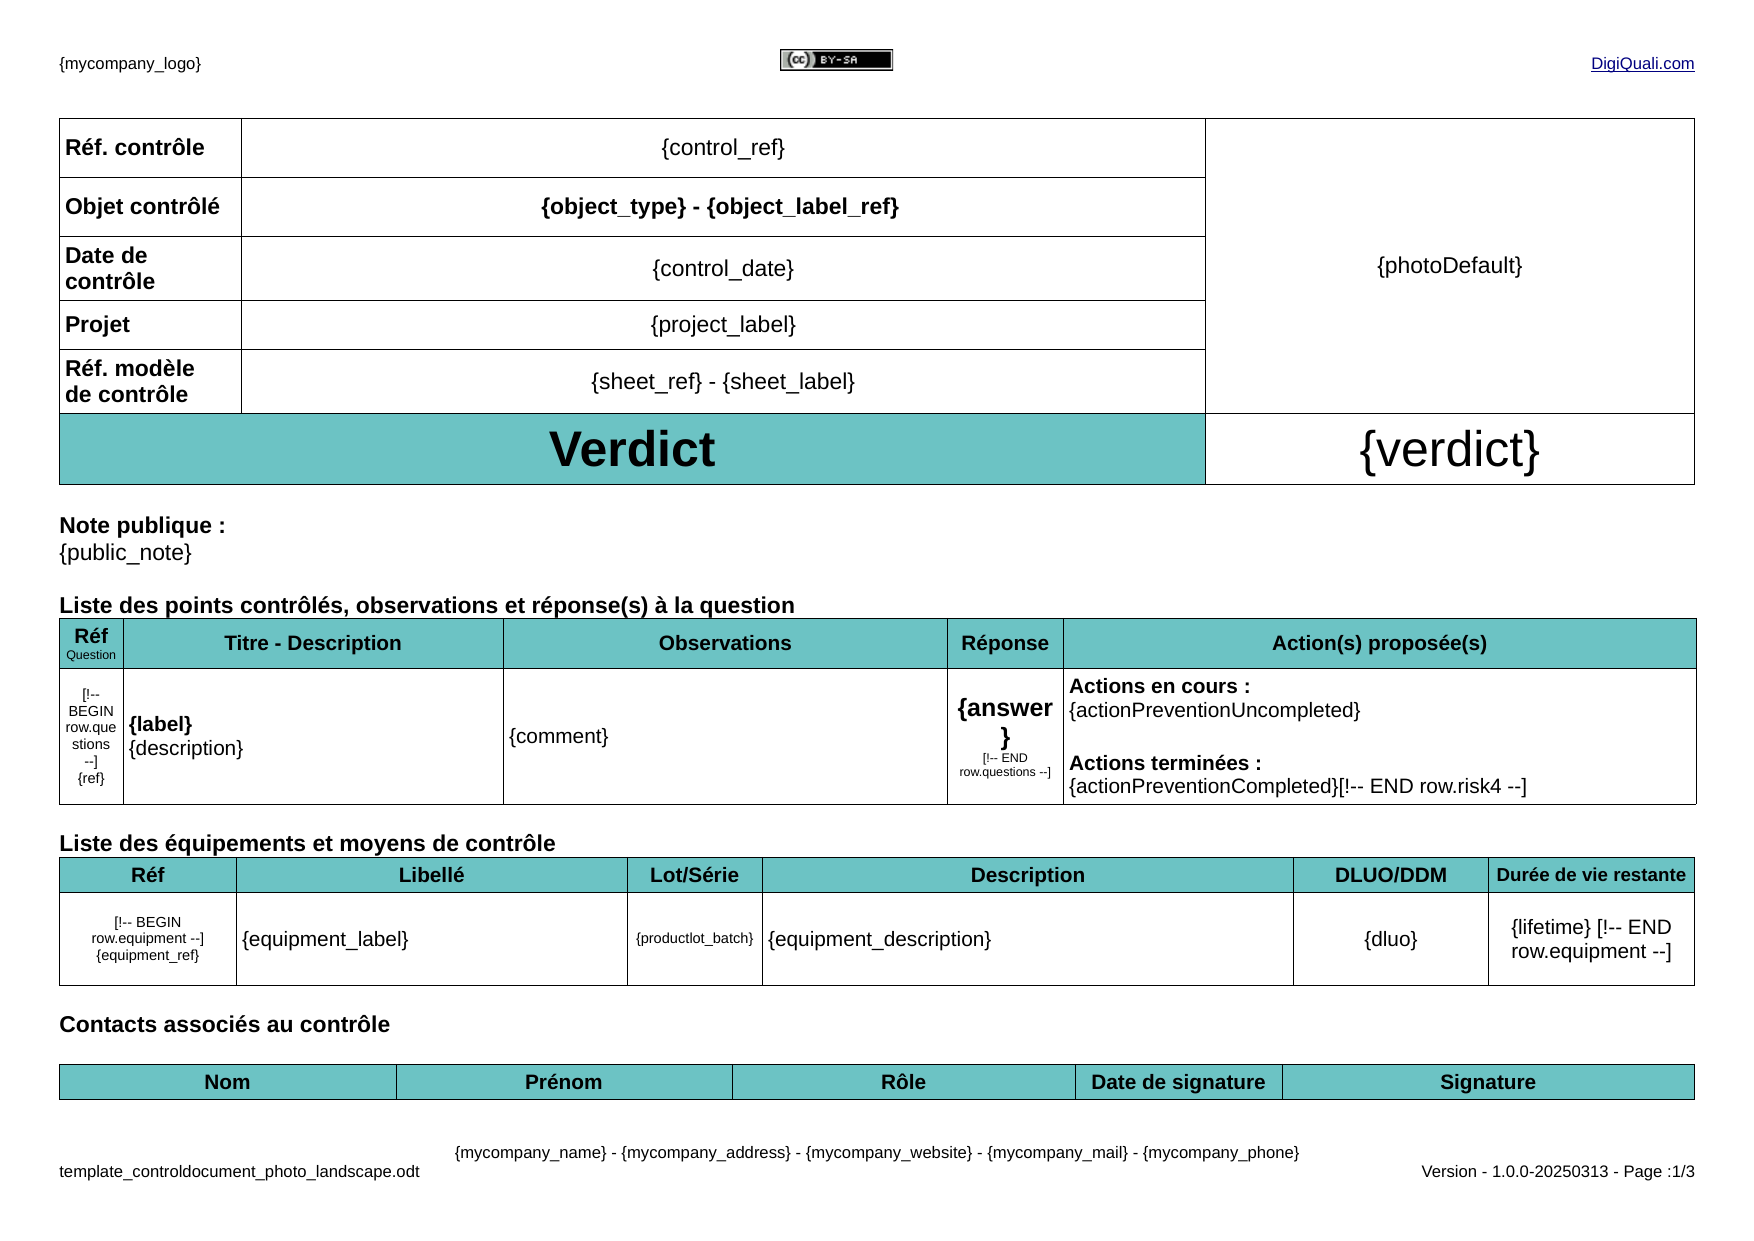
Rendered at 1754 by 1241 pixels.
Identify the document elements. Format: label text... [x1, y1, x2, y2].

table_cell [!-- BEGIN row.equipment --] {equipment_ref} [60, 893, 236, 984]
table_cell {object_type} - {object_label_ref} [242, 178, 1205, 236]
text {public_note} [59, 539, 1695, 565]
table_cell {productlot_batch} [628, 893, 762, 984]
table_header {control_ref} [242, 119, 1205, 177]
table_cell Réf. modèle de contrôle [60, 350, 241, 413]
table_header Libellé [237, 858, 627, 892]
table_cell Projet [60, 301, 241, 349]
text Liste des équipements et moyens de contrôle [59, 830, 1695, 857]
table_cell Verdict [60, 414, 1205, 484]
table_header Date de signature [1076, 1065, 1282, 1099]
table_cell {answer} [!-- END row.questions --] [948, 669, 1063, 804]
table_cell {comment} [504, 669, 947, 804]
table_cell {control_date} [242, 237, 1205, 300]
table_cell {dluo} [1294, 893, 1488, 984]
table_cell Date de contrôle [60, 237, 241, 300]
table_header Réponse [948, 619, 1063, 668]
table_header Réf. contrôle [60, 119, 241, 177]
text Liste des points contrôlés, observations et réponse(s) à la question [59, 592, 1695, 618]
table_header {photoDefault} [1206, 119, 1694, 413]
table_header DLUO/DDM [1294, 858, 1488, 892]
table_cell {equipment_description} [763, 893, 1293, 984]
table_cell {project_label} [242, 301, 1205, 349]
picture [780, 49, 894, 71]
table_header Prénom [397, 1065, 732, 1099]
table_header Réf [60, 858, 236, 892]
table_cell {sheet_ref} - {sheet_label} [242, 350, 1205, 413]
table_header Durée de vie restante [1489, 858, 1694, 892]
table_cell {lifetime} [!-- END row.equipment --] [1489, 893, 1694, 984]
table_header Nom [60, 1065, 396, 1099]
table_cell Actions en cours : {actionPreventionUncompleted} Actions terminées : {actionPreventionCompleted}[!-- END row.risk4 --] [1064, 669, 1696, 804]
table_header Description [763, 858, 1293, 892]
table_header Action(s) proposée(s) [1064, 619, 1696, 668]
table_header Rôle [733, 1065, 1075, 1099]
table_cell [!-- BEGIN row.questions --] {ref} [60, 669, 123, 804]
text Note publique : [59, 512, 1695, 539]
text Contacts associés au contrôle [59, 1011, 1695, 1037]
table_header Titre - Description [124, 619, 503, 668]
table_cell {verdict} [1206, 414, 1694, 484]
table_cell {equipment_label} [237, 893, 627, 984]
table_header Réf Question [60, 619, 123, 668]
table_header Lot/Série [628, 858, 762, 892]
table_header Observations [504, 619, 947, 668]
table_header Signature [1283, 1065, 1694, 1099]
table_cell {label} {description} [124, 669, 503, 804]
table_cell Objet contrôlé [60, 178, 241, 236]
